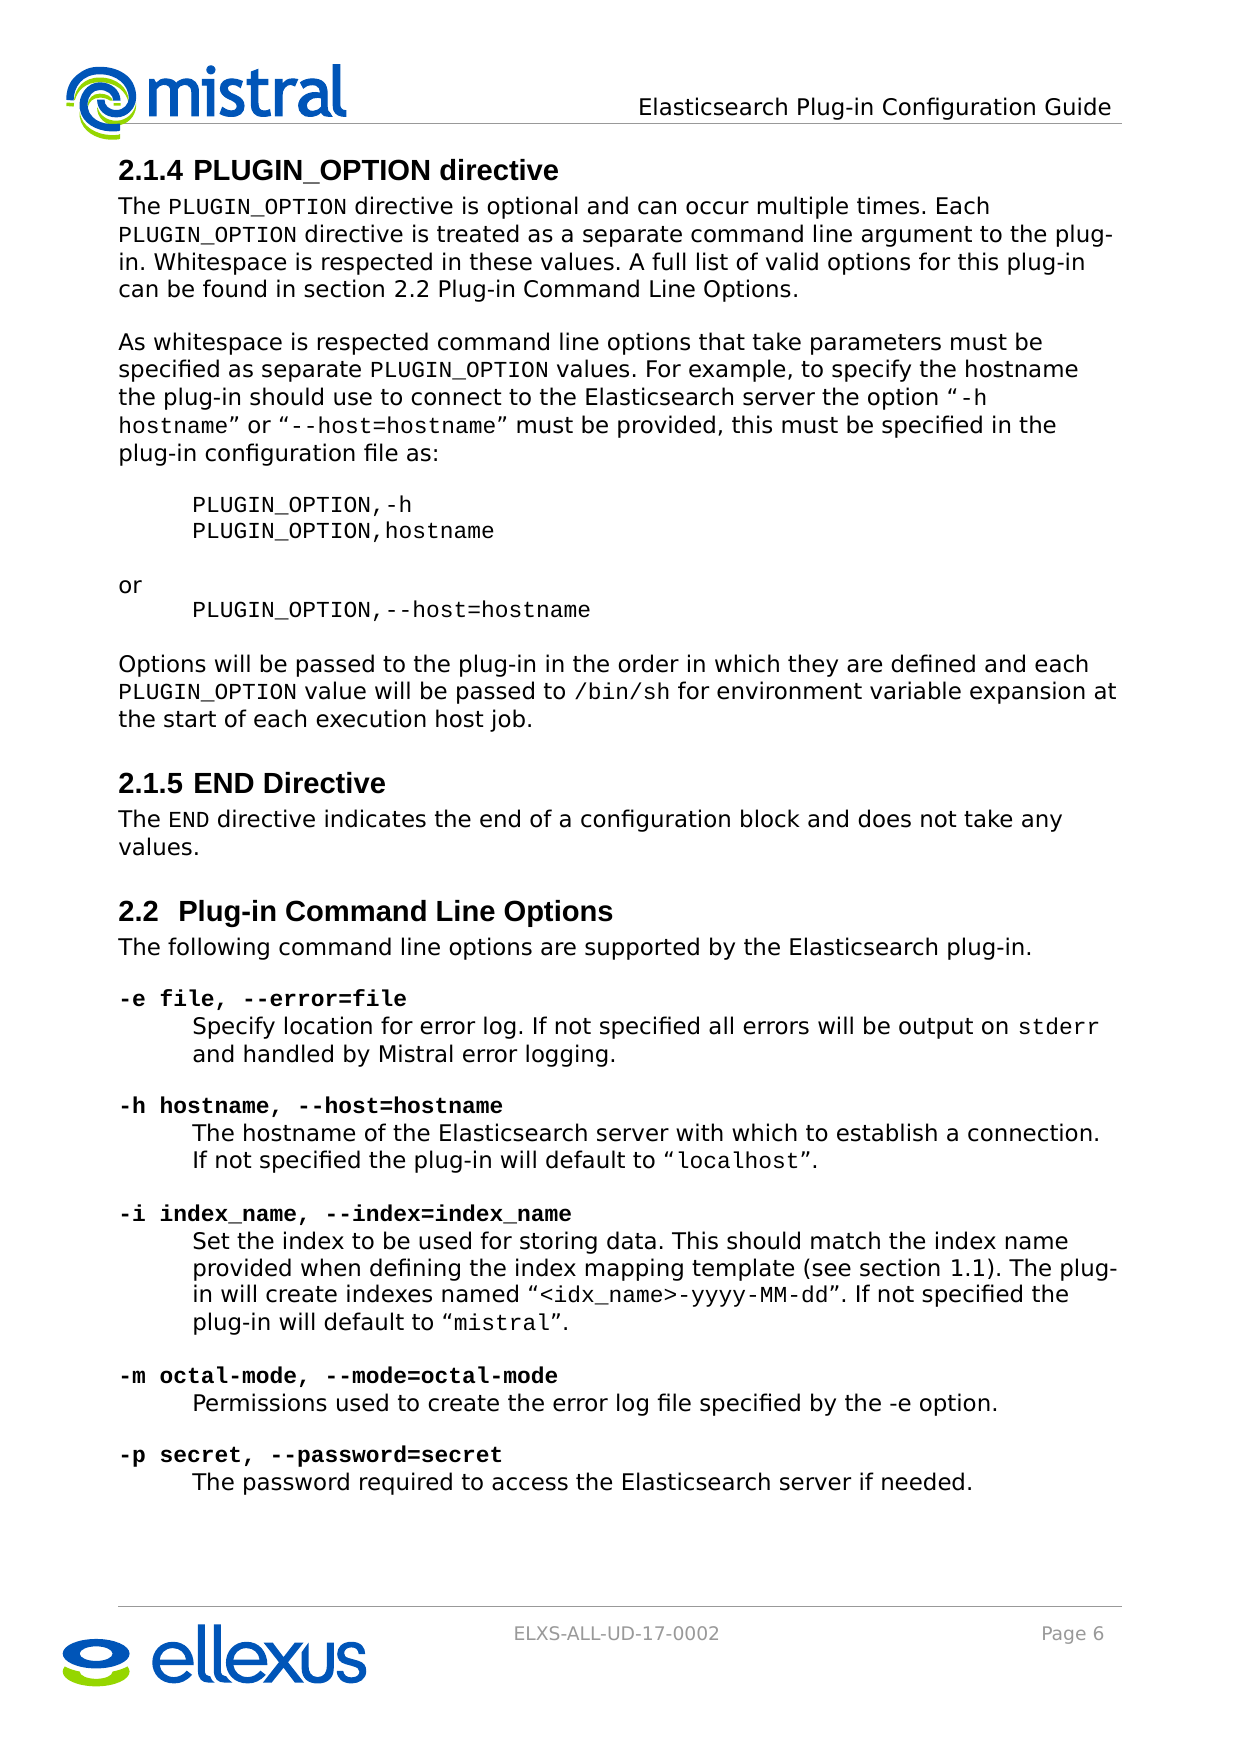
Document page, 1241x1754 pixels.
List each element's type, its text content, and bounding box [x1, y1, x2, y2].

text Options will be passed to the plug-in in the order in which they are defined and each PLUGIN_OPTION value will be passed to /bin/sh for environment variable expansion at the start of each execution host job. [118, 651, 1122, 733]
text -i index_name, --index=index_name [118, 1202, 1122, 1228]
text -p secret, --password=secret [118, 1443, 1122, 1469]
text PLUGIN_OPTION,hostname [192, 519, 1122, 546]
subtitle Plug-in Command Line Options [118, 894, 1122, 927]
text The END directive indicates the end of a configuration block and does not take any values. [118, 806, 1122, 861]
text or [118, 572, 1122, 599]
text Set the index to be used for storing data. This should match the index name provided when defining the index mapping template (see section 1.1). The plug-in will create indexes named “<idx_name>-yyyy-MM-dd”. If not specified the plug-in will default to “mistral”. [192, 1228, 1122, 1338]
text As whitespace is respected command line options that take parameters must be specified as separate PLUGIN_OPTION values. For example, to specify the hostname the plug-in should use to connect to the Elasticsearch server the option “-h hostname” or “--host=hostname” must be provided, this must be specified in the plug-in configuration file as: [118, 329, 1122, 467]
text -e file, --error=file [118, 987, 1122, 1013]
text PLUGIN_OPTION,-h [192, 494, 1122, 519]
text The PLUGIN_OPTION directive is optional and can occur multiple times. Each PLUGIN_OPTION directive is treated as a separate command line argument to the plug-in. Whitespace is respected in these values. A full list of valid options for this plug-in can be found in section 2.2 Plug-in Command Line Options. [118, 193, 1122, 303]
text Specify location for error log. If not specified all errors will be output on stderr and handled by Mistral error logging. [192, 1013, 1122, 1068]
subtitle END Directive [118, 766, 1122, 799]
text -m octal-mode, --mode=octal-mode [118, 1364, 1122, 1390]
text The hostname of the Elasticsearch server with which to establish a connection. If not specified the plug-in will default to “localhost”. [192, 1121, 1122, 1175]
text PLUGIN_OPTION,--host=hostname [192, 599, 1122, 625]
text -h hostname, --host=hostname [118, 1095, 1122, 1121]
text Permissions used to create the error log file specified by the -e option. [192, 1390, 1122, 1417]
text The following command line options are supported by the Elasticsearch plug-in. [118, 934, 1122, 961]
subtitle PLUGIN_OPTION directive [118, 153, 1122, 187]
text The password required to access the Elasticsearch server if needed. [192, 1469, 1122, 1496]
